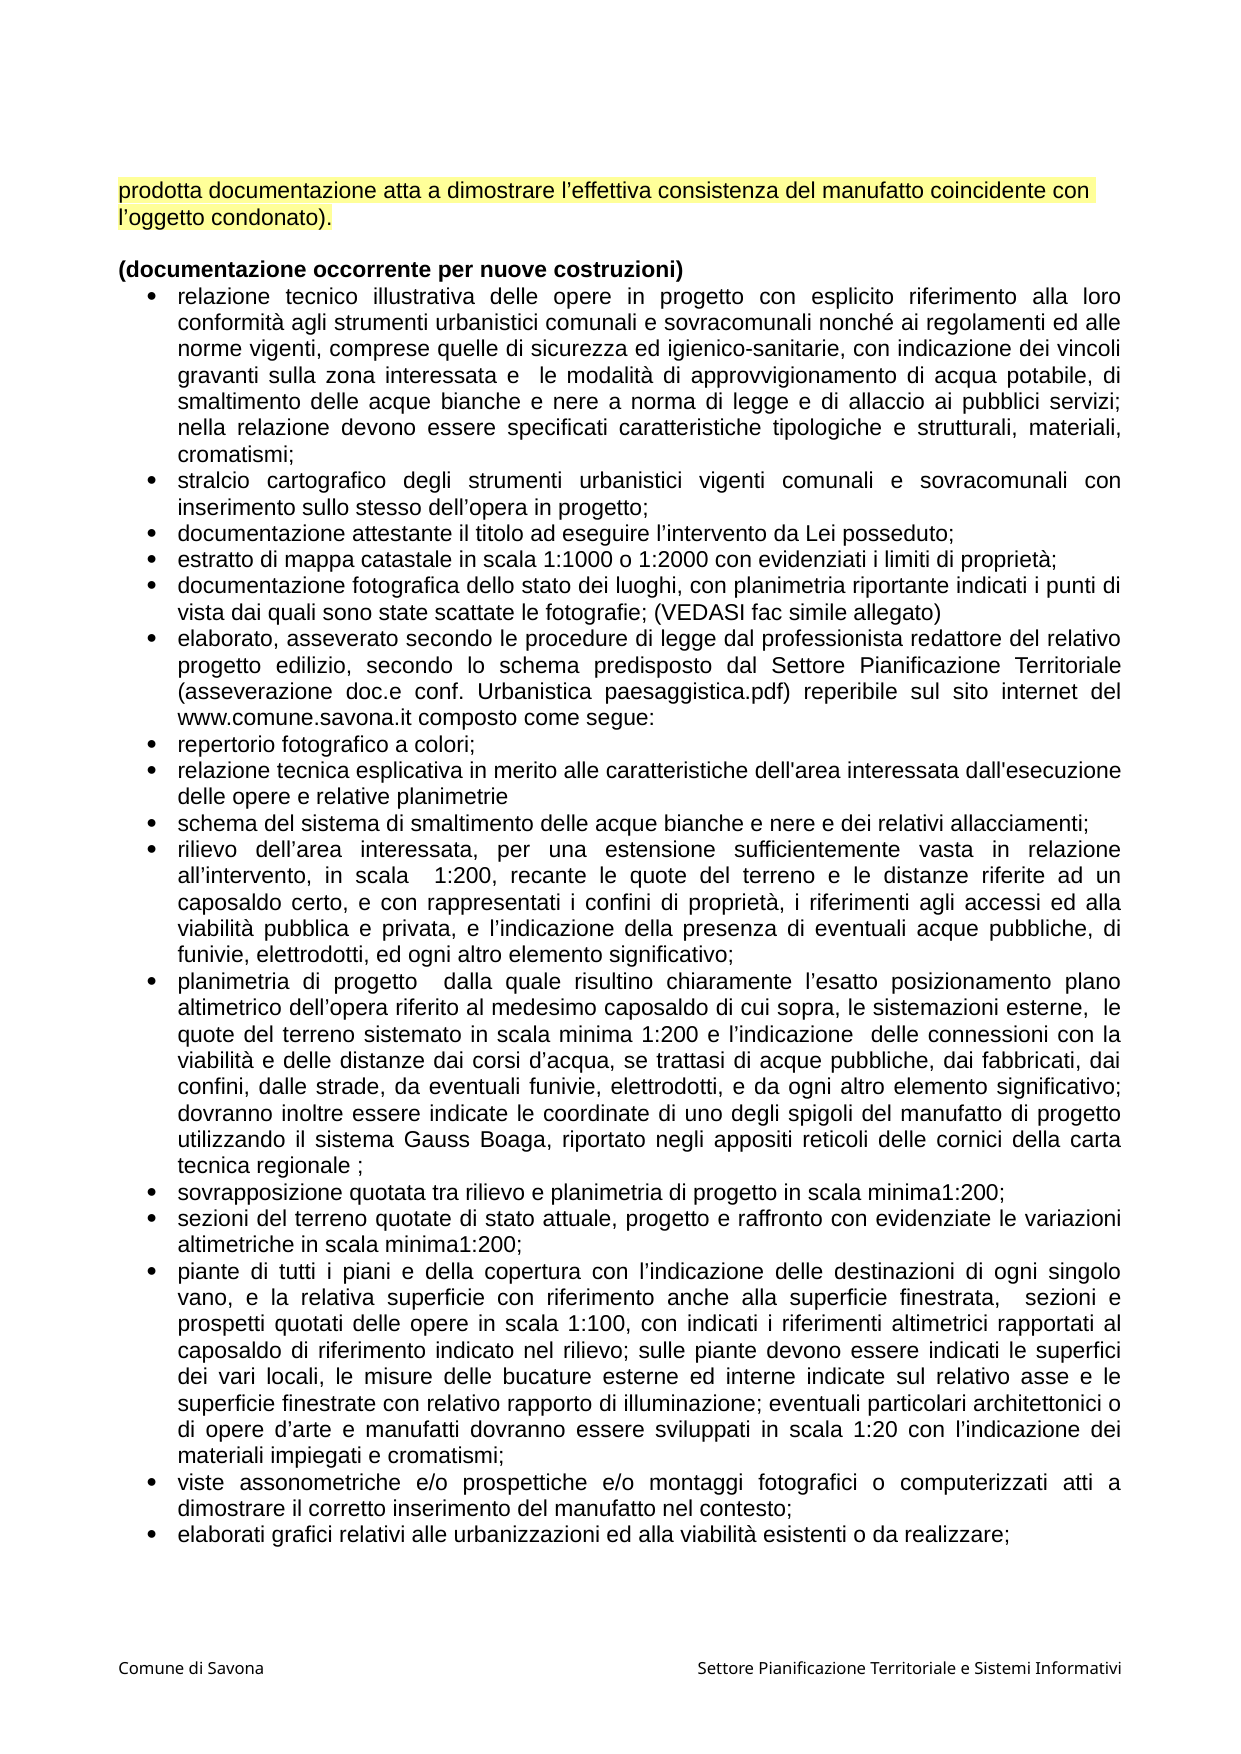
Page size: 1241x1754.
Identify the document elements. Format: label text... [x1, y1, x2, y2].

list piante di tutti i piani e della copertura con l’indicazione delle destinazioni di ogni singolo vano, e la relativa superficie con riferimento anche alla superficie finestrata, sezioni e prospetti quotati delle opere in scala 1:100, con indicati i riferimenti altimetrici rapportati al caposaldo di riferimento indicato nel rilievo; sulle piante devono essere indicati le superfici dei vari locali, le misure delle bucature esterne ed interne indicate sul relativo asse e le superficie finestrate con relativo rapporto di illuminazione; eventuali particolari architettonici o di opere d’arte e manufatti dovranno essere sviluppati in scala 1:20 con l’indicazione dei materiali impiegati e cromatismi; [148, 1258, 1122, 1468]
list stralcio cartografico degli strumenti urbanistici vigenti comunali e sovracomunali con inserimento sullo stesso dell’opera in progetto; [148, 467, 1122, 520]
list viste assonometriche e/o prospettiche e/o montaggi fotografici o computerizzati atti a dimostrare il corretto inserimento del manufatto nel contesto; [148, 1468, 1122, 1521]
list relazione tecnica esplicativa in merito alle caratteristiche dell'area interessata dall'esecuzione delle opere e relative planimetrie [148, 757, 1122, 810]
list planimetria di progetto dalla quale risultino chiaramente l’esatto posizionamento plano altimetrico dell’opera riferito al medesimo caposaldo di cui sopra, le sistemazioni esterne, le quote del terreno sistemato in scala minima 1:200 e l’indicazione delle connessioni con la viabilità e delle distanze dai corsi d’acqua, se trattasi di acque pubbliche, dai fabbricati, dai confini, dalle strade, da eventuali funivie, elettrodotti, e da ogni altro elemento significativo; dovranno inoltre essere indicate le coordinate di uno degli spigoli del manufatto di progetto utilizzando il sistema Gauss Boaga, riportato negli appositi reticoli delle cornici della carta tecnica regionale ; [148, 968, 1122, 1179]
list elaborato, asseverato secondo le procedure di legge dal professionista redattore del relativo progetto edilizio, secondo lo schema predisposto dal Settore Pianificazione Territoriale (asseverazione doc.e conf. Urbanistica paesaggistica.pdf) reperibile sul sito internet del www.comune.savona.it composto come segue: [148, 625, 1122, 731]
list repertorio fotografico a colori; [148, 731, 1122, 757]
text prodotta documentazione atta a dimostrare l’effettiva consistenza del manufatto coincidente con l’oggetto condonato). [118, 177, 1122, 230]
list sovrapposizione quotata tra rilievo e planimetria di progetto in scala minima1:200; [148, 1179, 1122, 1205]
list schema del sistema di smaltimento delle acque bianche e nere e dei relativi allacciamenti; [148, 810, 1122, 836]
list sezioni del terreno quotate di stato attuale, progetto e raffronto con evidenziate le variazioni altimetriche in scala minima1:200; [148, 1205, 1122, 1258]
list relazione tecnico illustrativa delle opere in progetto con esplicito riferimento alla loro conformità agli strumenti urbanistici comunali e sovracomunali nonché ai regolamenti ed alle norme vigenti, comprese quelle di sicurezza ed igienico-sanitarie, con indicazione dei vincoli gravanti sulla zona interessata e le modalità di approvvigionamento di acqua potabile, di smaltimento delle acque bianche e nere a norma di legge e di allaccio ai pubblici servizi; nella relazione devono essere specificati caratteristiche tipologiche e strutturali, materiali, cromatismi; [148, 283, 1122, 467]
list rilievo dell’area interessata, per una estensione sufficientemente vasta in relazione all’intervento, in scala 1:200, recante le quote del terreno e le distanze riferite ad un caposaldo certo, e con rappresentati i confini di proprietà, i riferimenti agli accessi ed alla viabilità pubblica e privata, e l’indicazione della presenza di eventuali acque pubbliche, di funivie, elettrodotti, ed ogni altro elemento significativo; [148, 836, 1122, 968]
list elaborati grafici relativi alle urbanizzazioni ed alla viabilità esistenti o da realizzare; [148, 1521, 1122, 1548]
list documentazione fotografica dello stato dei luoghi, con planimetria riportante indicati i punti di vista dai quali sono state scattate le fotografie; (VEDASI fac simile allegato) [148, 572, 1122, 625]
text (documentazione occorrente per nuove costruzioni) [118, 256, 1122, 283]
list estratto di mappa catastale in scala 1:1000 o 1:2000 con evidenziati i limiti di proprietà; [148, 546, 1122, 572]
list documentazione attestante il titolo ad eseguire l’intervento da Lei posseduto; [148, 520, 1122, 546]
